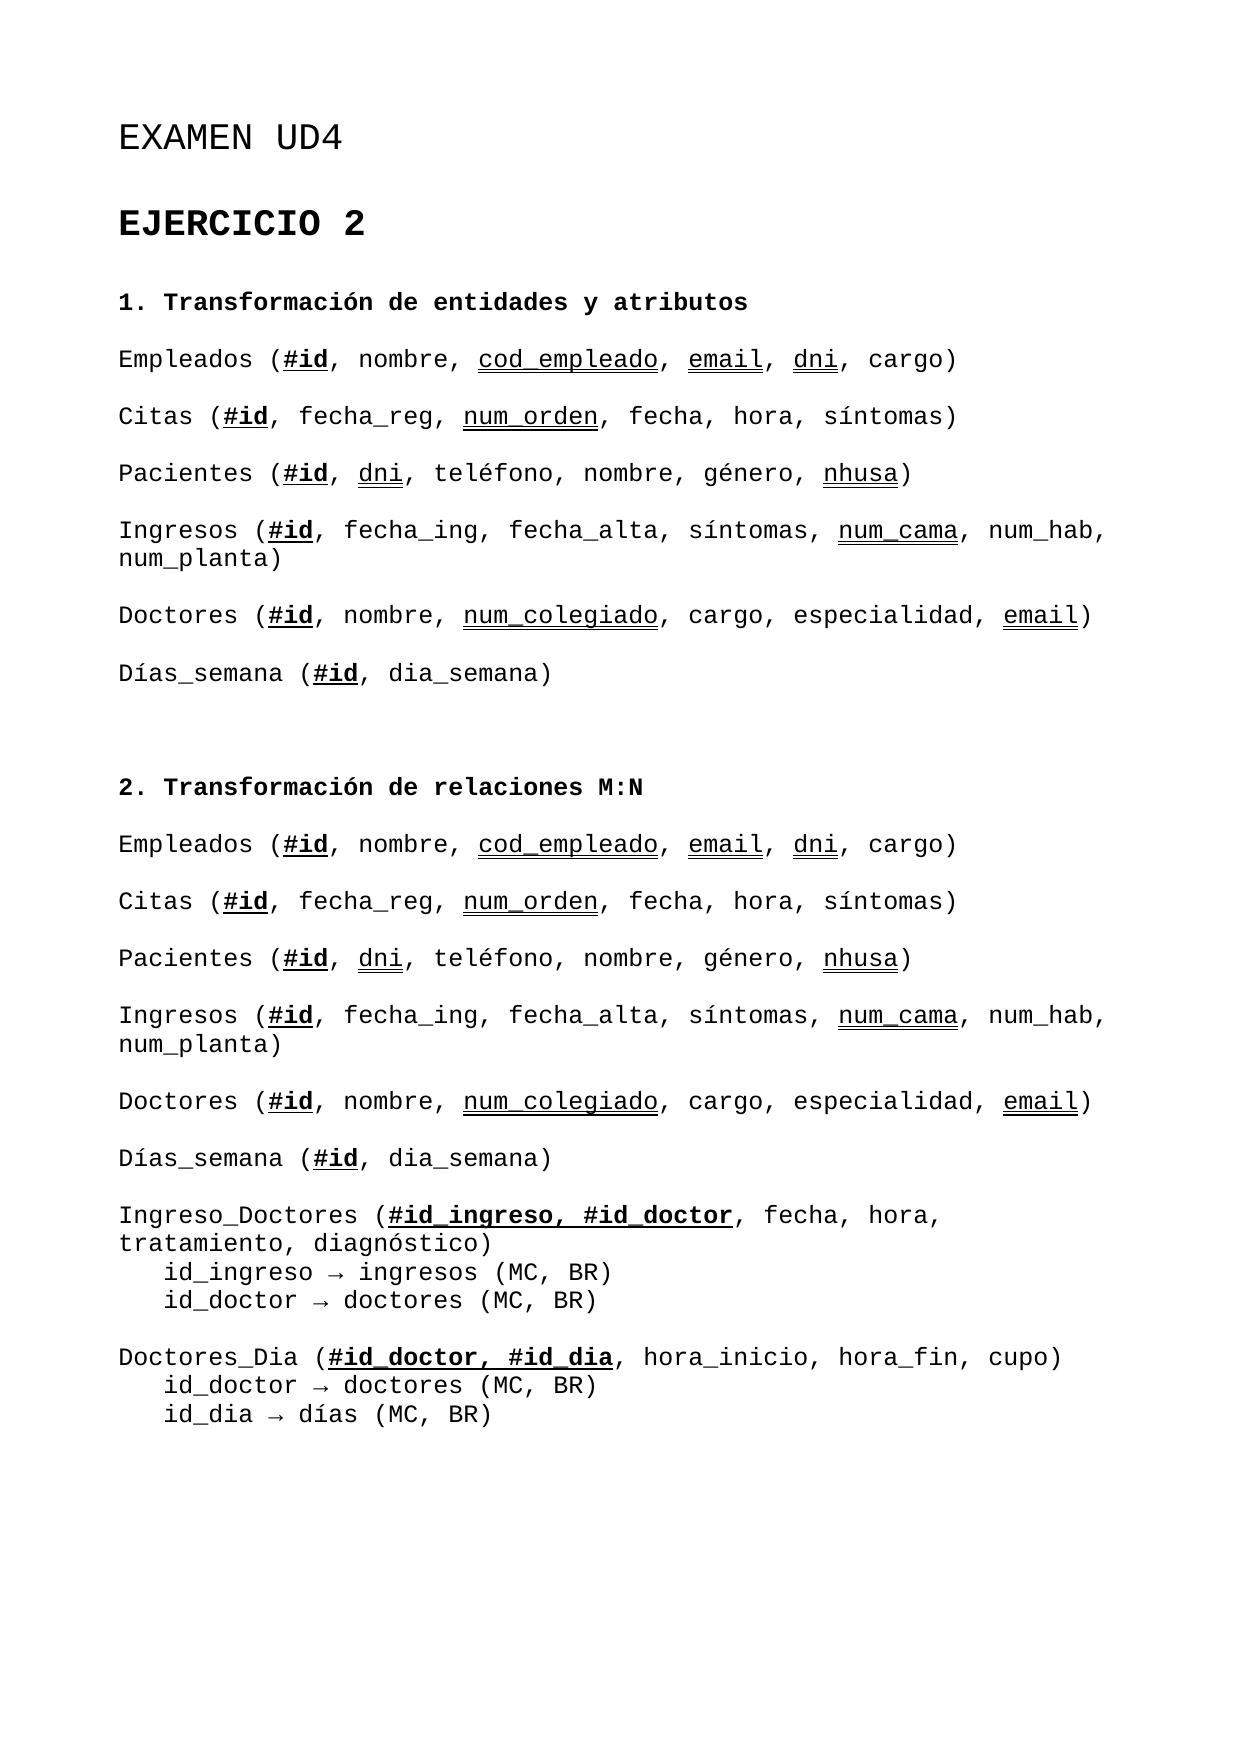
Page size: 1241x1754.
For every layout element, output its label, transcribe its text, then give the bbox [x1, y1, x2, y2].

text Ingresos (#id, fecha_ing, fecha_alta, síntomas, num_cama, num_hab, num_planta) [118, 518, 1122, 574]
text Ingresos (#id, fecha_ing, fecha_alta, síntomas, num_cama, num_hab, num_planta) [118, 1003, 1122, 1060]
text Citas (#id, fecha_reg, num_orden, fecha, hora, síntomas) [118, 889, 1122, 917]
text Empleados (#id, nombre, cod_empleado, email, dni, cargo) [118, 346, 1122, 375]
text Citas (#id, fecha_reg, num_orden, fecha, hora, síntomas) [118, 403, 1122, 432]
text 1. Transformación de entidades y atributos [118, 289, 1122, 318]
text id_doctor → doctores (MC, BR) [118, 1288, 1122, 1316]
text Ingreso_Doctores (#id_ingreso, #id_doctor, fecha, hora, tratamiento, diagnóstico) [118, 1203, 1122, 1259]
text EJERCICIO 2 [118, 204, 1122, 246]
text id_doctor → doctores (MC, BR) [118, 1373, 1122, 1401]
text Días_semana (#id, dia_semana) [118, 660, 1122, 688]
text Pacientes (#id, dni, teléfono, nombre, género, nhusa) [118, 461, 1122, 489]
text Días_semana (#id, dia_semana) [118, 1146, 1122, 1174]
text Empleados (#id, nombre, cod_empleado, email, dni, cargo) [118, 832, 1122, 860]
text EXAMEN UD4 [118, 118, 1122, 161]
text Doctores (#id, nombre, num_colegiado, cargo, especialidad, email) [118, 603, 1122, 631]
text Pacientes (#id, dni, teléfono, nombre, género, nhusa) [118, 946, 1122, 974]
text id_dia → días (MC, BR) [118, 1401, 1122, 1430]
text 2. Transformación de relaciones M:N [118, 775, 1122, 803]
text id_ingreso → ingresos (MC, BR) [118, 1259, 1122, 1288]
text Doctores_Dia (#id_doctor, #id_dia, hora_inicio, hora_fin, cupo) [118, 1345, 1122, 1373]
text Doctores (#id, nombre, num_colegiado, cargo, especialidad, email) [118, 1088, 1122, 1117]
